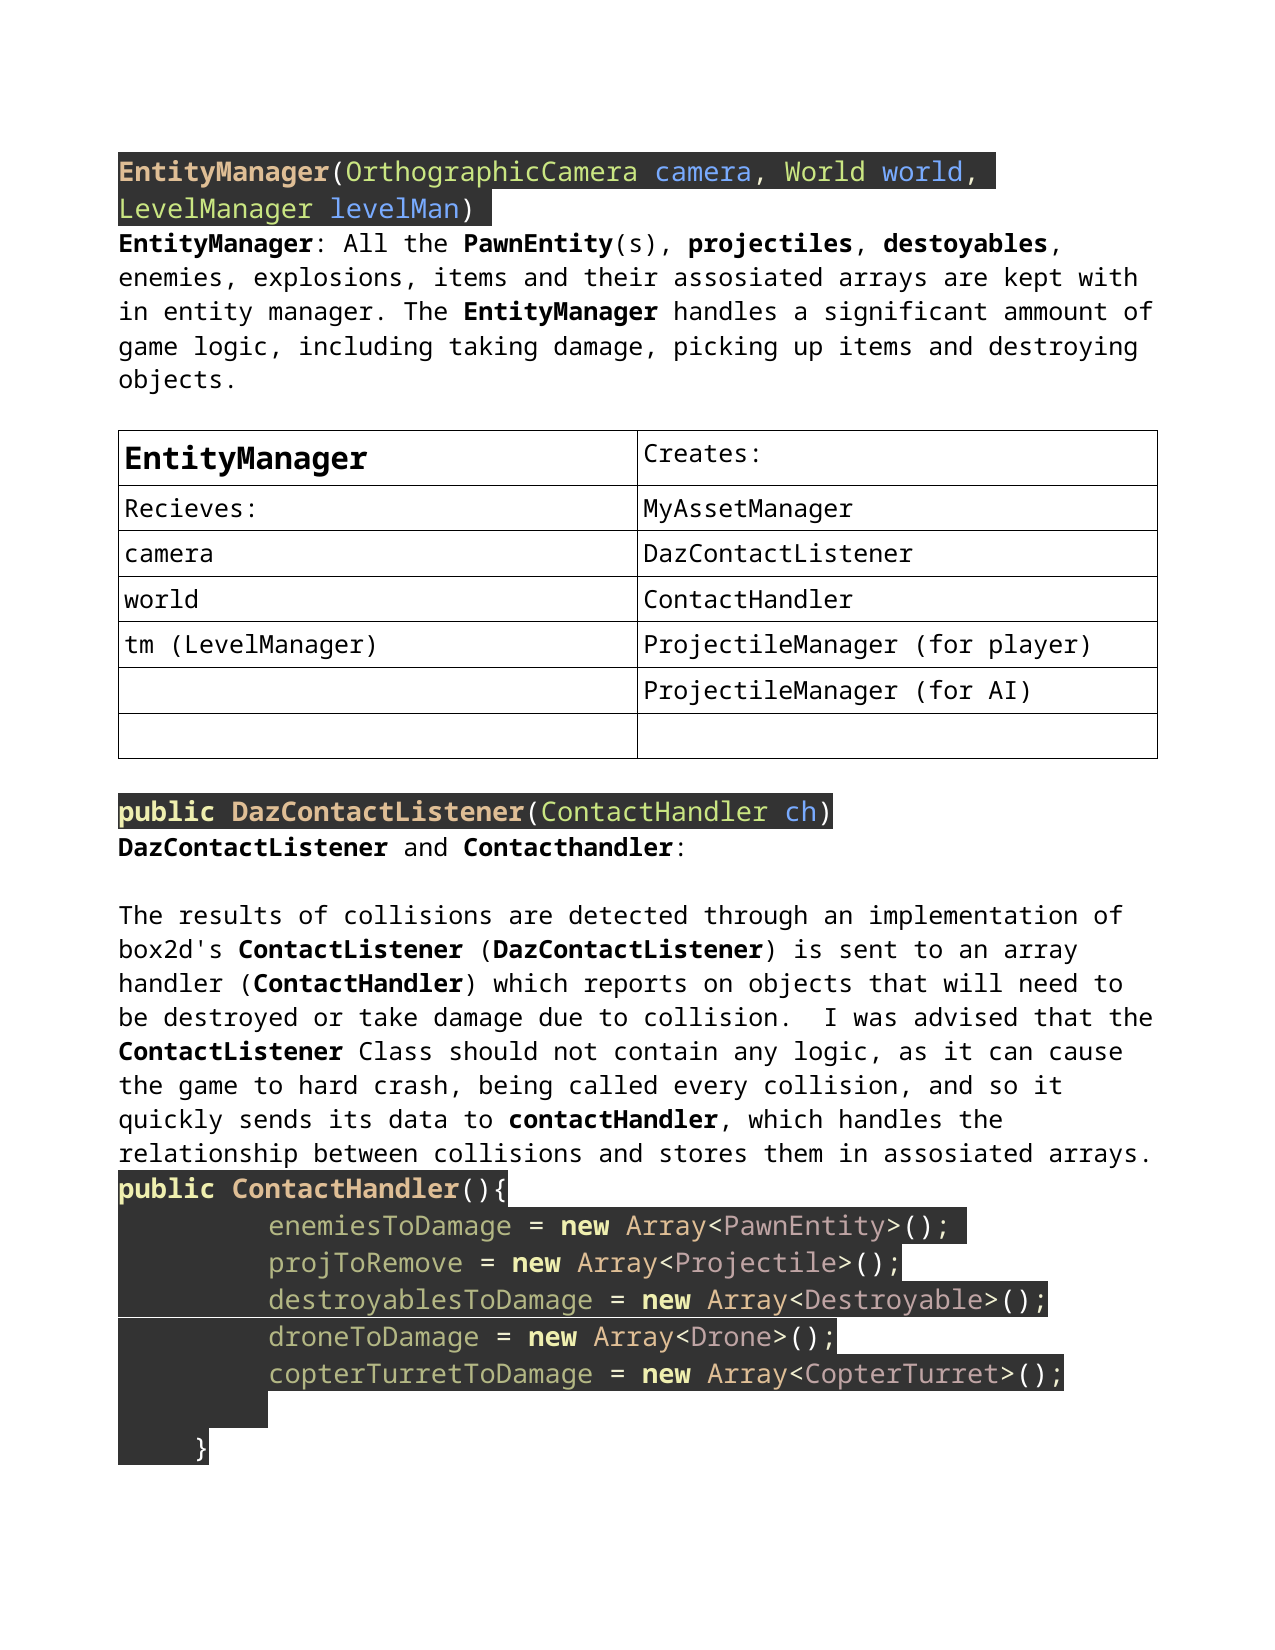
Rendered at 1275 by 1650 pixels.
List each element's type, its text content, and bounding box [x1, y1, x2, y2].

table_cell camera [119, 531, 637, 576]
table_cell DazContactListener [638, 531, 1157, 576]
table_cell [119, 714, 637, 758]
text copterTurretToDamage = new Array<CopterTurret>(); [118, 1354, 1157, 1391]
text projToRemove = new Array<Projectile>(); [118, 1244, 1157, 1281]
table_header EntityManager [119, 431, 637, 484]
table_cell [638, 714, 1157, 758]
table_cell [119, 668, 637, 713]
table_cell ContactHandler [638, 577, 1157, 621]
text destroyablesToDamage = new Array<Destroyable>(); [118, 1281, 1157, 1317]
text public DazContactListener(ContactHandler ch) [118, 792, 1157, 829]
table_cell world [119, 577, 637, 621]
text public ContactHandler(){ [118, 1170, 1157, 1207]
text The results of collisions are detected through an implementation of box2d's ContactListener (DazContactListener) is sent to an array handler (ContactHandler) which reports on objects that will need to be destroyed or take damage due to collision. I was advised that the ContactListener Class should not contain any logic, as it can cause the game to hard crash, being called every collision, and so it quickly sends its data to contactHandler, which handles the relationship between collisions and stores them in assosiated arrays. [118, 897, 1157, 1170]
text enemiesToDamage = new Array<PawnEntity>(); [118, 1207, 1157, 1244]
text EntityManager(OrthographicCamera camera, World world, LevelManager levelMan) EntityManager: All the PawnEntity(s), projectiles, destoyables, enemies, explosions, items and their assosiated arrays are kept with in entity manager. The EntityManager handles a significant ammount of game logic, including taking damage, picking up items and destroying objects. [118, 152, 1157, 396]
table_cell ProjectileManager (for AI) [638, 668, 1157, 713]
table_header Creates: [638, 431, 1157, 484]
table_cell ProjectileManager (for player) [638, 622, 1157, 667]
text } [118, 1428, 1157, 1465]
table_cell tm (LevelManager) [119, 622, 637, 667]
text DazContactListener and Contacthandler: [118, 829, 1157, 863]
table_cell Recieves: [119, 486, 637, 530]
table_cell MyAssetManager [638, 486, 1157, 530]
text droneToDamage = new Array<Drone>(); [118, 1317, 1157, 1354]
